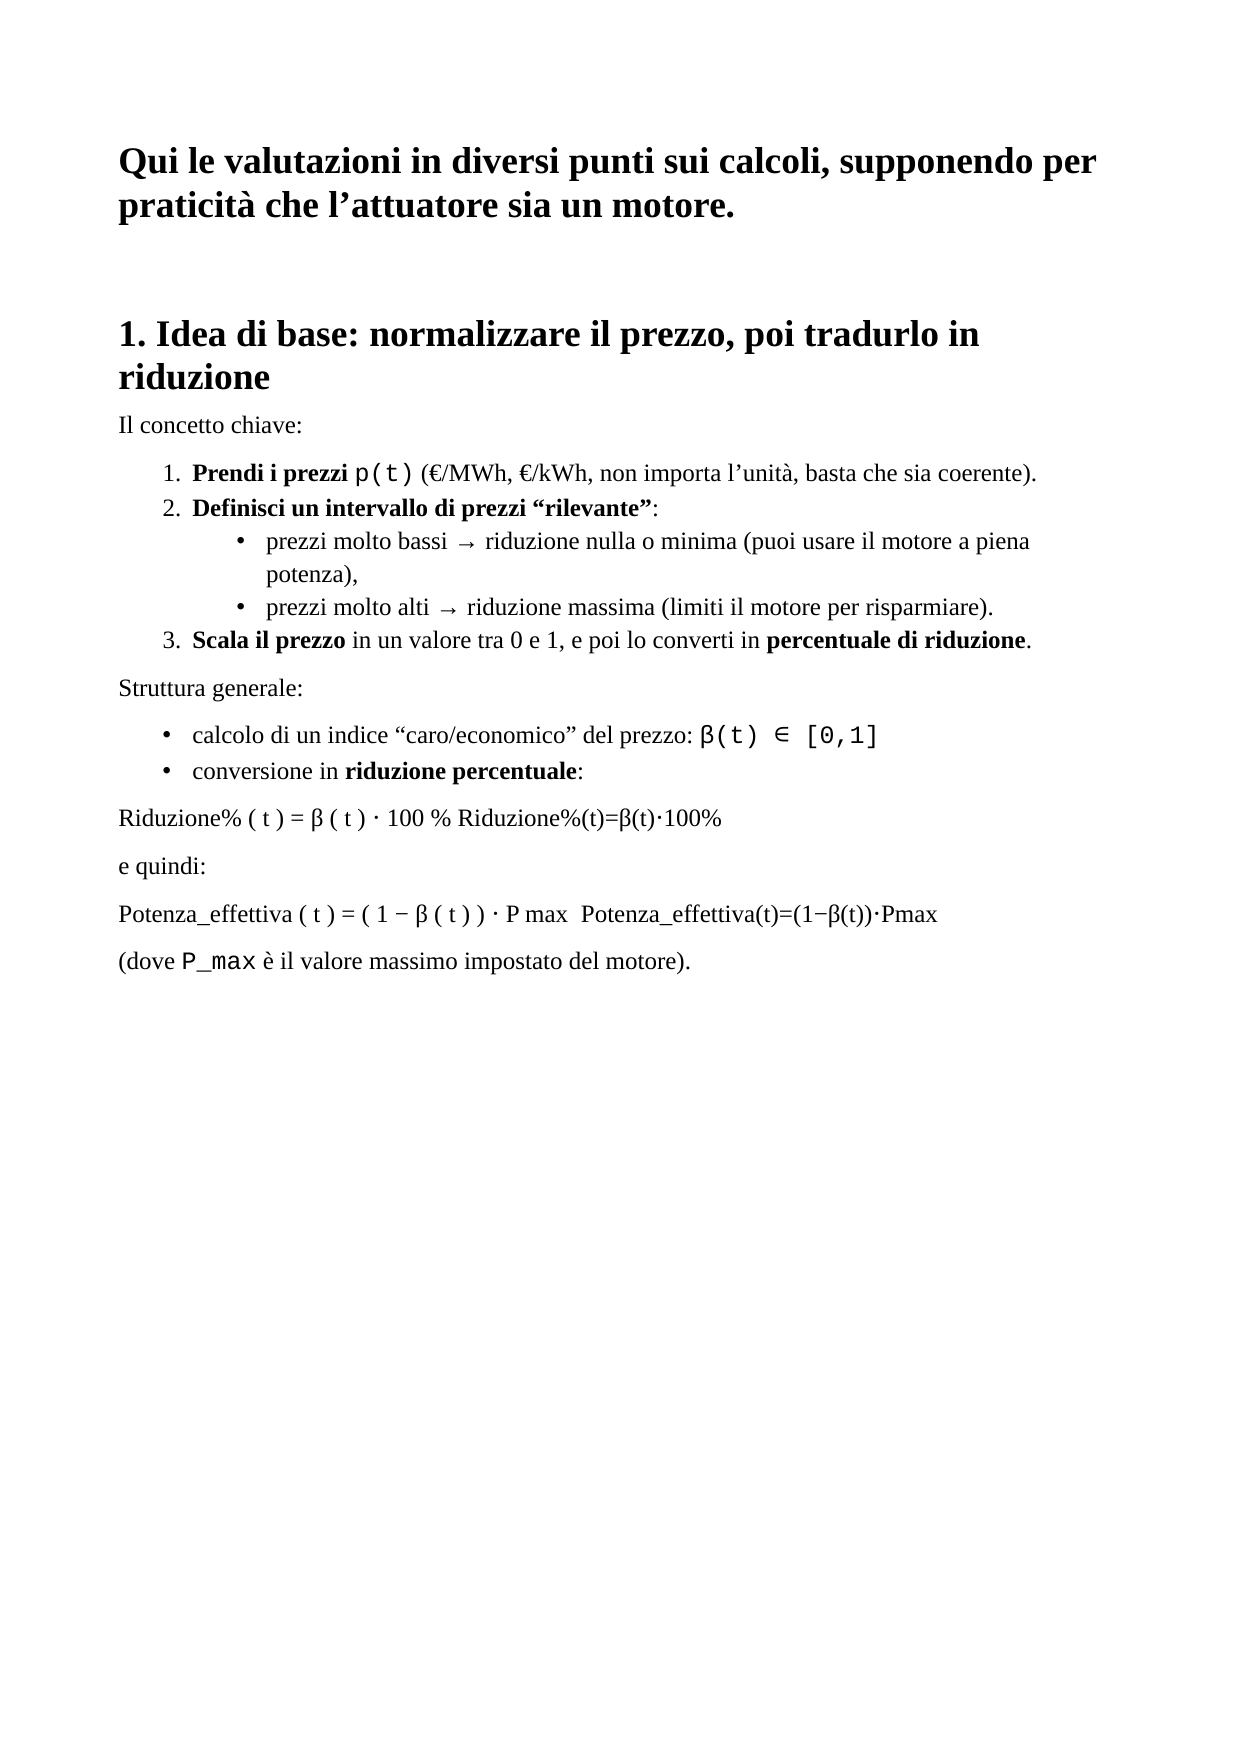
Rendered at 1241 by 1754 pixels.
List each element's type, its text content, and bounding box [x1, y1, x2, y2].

text Riduzione% ( t ) = β ( t ) ⋅ 100 % Riduzione%(t)=β(t)⋅100% [118, 803, 1122, 832]
list Definisci un intervallo di prezzi “rilevante”: [162, 493, 1122, 522]
list Scala il prezzo in un valore tra 0 e 1, e poi lo converti in percentuale di riduzione. [162, 625, 1122, 654]
subtitle Qui le valutazioni in diversi punti sui calcoli, supponendo per praticità che l’attuatore sia un motore. 1. Idea di base: normalizzare il prezzo, poi tradurlo in riduzione [118, 139, 1122, 398]
text e quindi: [118, 851, 1122, 880]
text Il concetto chiave: [118, 410, 1122, 439]
text Potenza_effettiva ( t ) = ( 1 − β ( t ) ) ⋅ P max ⁡ Potenza_effettiva(t)=(1−β(t))⋅Pmax​ [118, 899, 1122, 927]
list conversione in riduzione percentuale: [162, 756, 1122, 785]
list prezzi molto alti → riduzione massima (limiti il motore per risparmiare). [236, 592, 1122, 621]
list calcolo di un indice “caro/economico” del prezzo: β(t) ∈ [0,1] [162, 721, 1122, 751]
list prezzi molto bassi → riduzione nulla o minima (puoi usare il motore a piena potenza), [236, 526, 1122, 588]
text (dove P_max è il valore massimo impostato del motore). [118, 946, 1122, 977]
list Prendi i prezzi p(t) (€/MWh, €/kWh, non importa l’unità, basta che sia coerente). [162, 458, 1122, 489]
text Struttura generale: [118, 673, 1122, 702]
